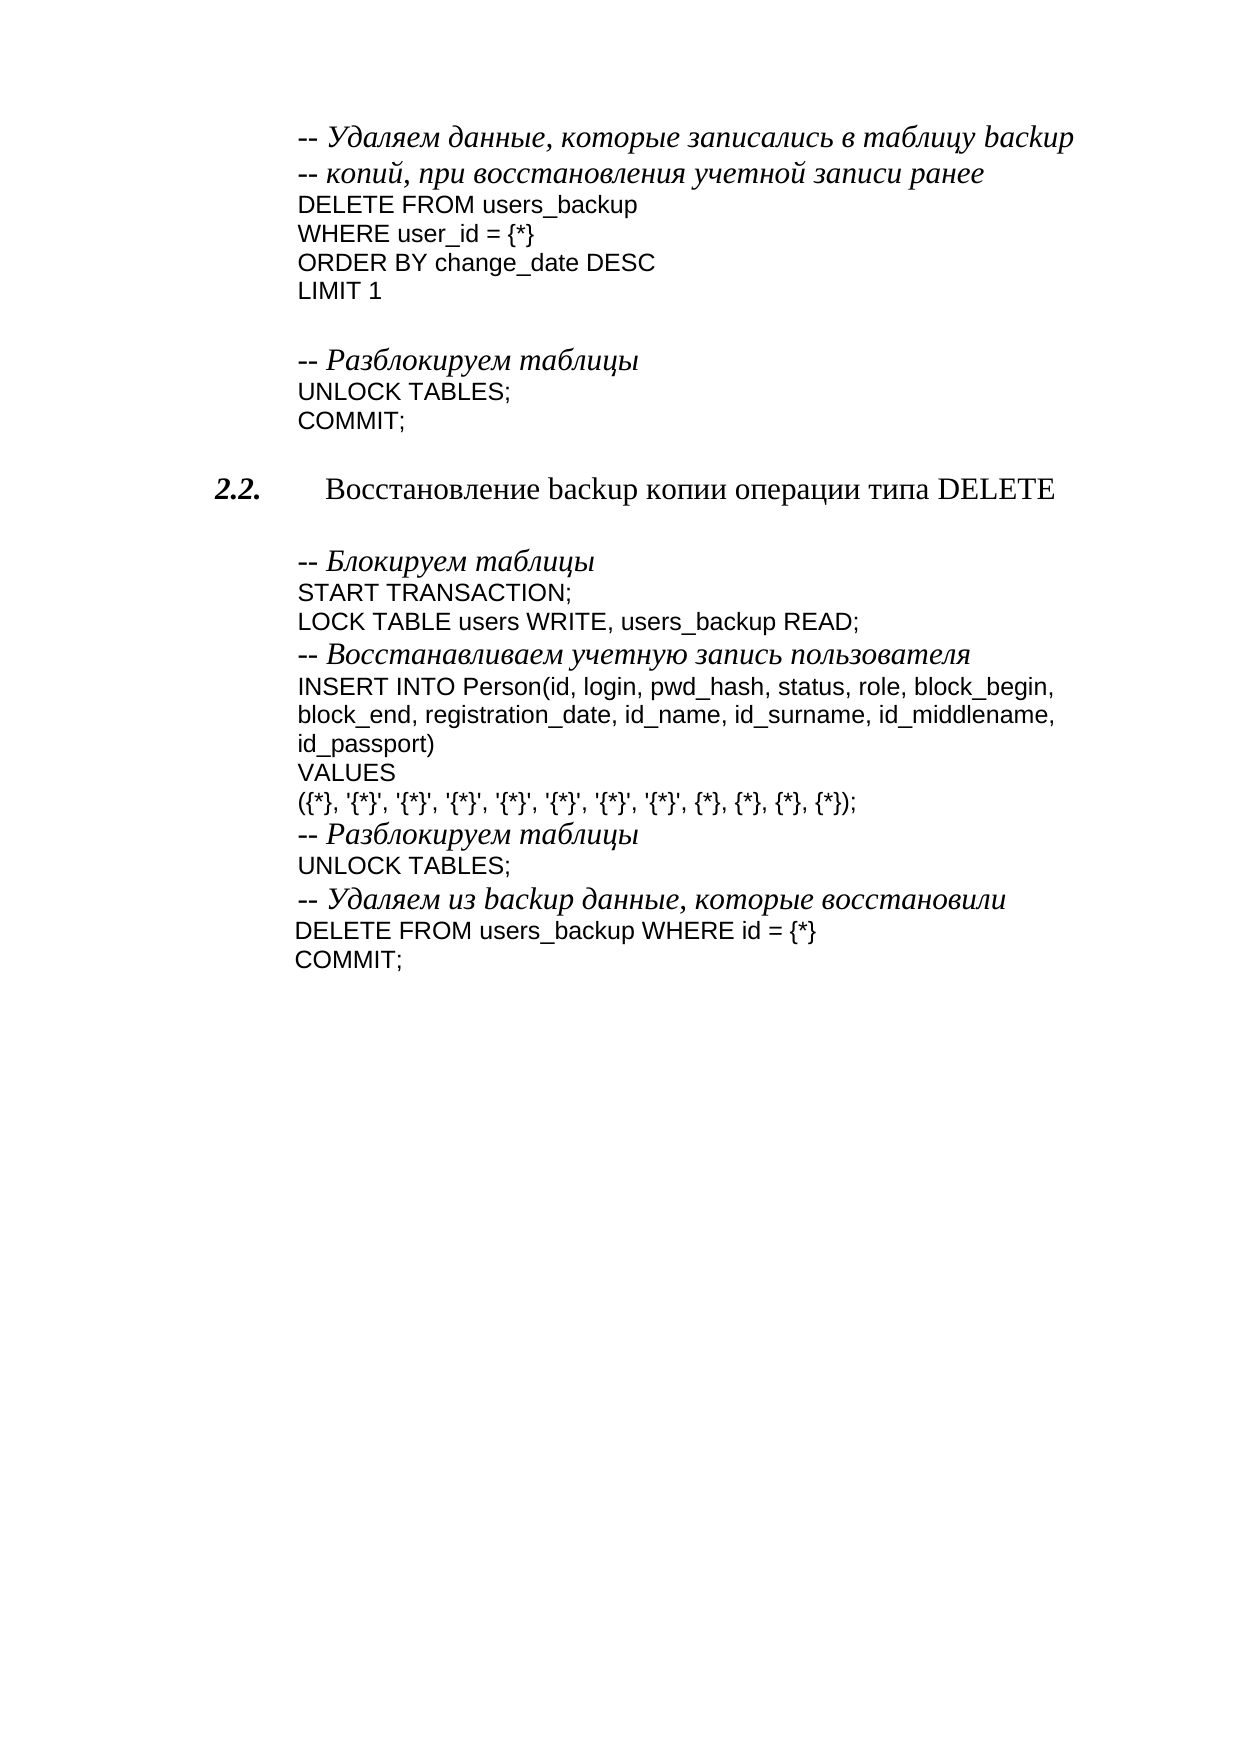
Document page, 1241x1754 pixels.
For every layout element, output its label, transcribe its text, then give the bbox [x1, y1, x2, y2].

list DELETE FROM users_backup WHERE id = {*} [260, 916, 1152, 945]
list VALUES [297, 758, 1152, 787]
list LIMIT 1 [297, 276, 1152, 305]
list COMMIT; [260, 945, 1152, 973]
list -- Блокируем таблицы [260, 542, 1152, 578]
list -- Восстанавливаем учетную запись пользователя [260, 636, 1152, 672]
list DELETE FROM users_backup [297, 190, 1152, 219]
list ({*}, '{*}', '{*}', '{*}', '{*}', '{*}', '{*}', '{*}', {*}, {*}, {*}, {*}); [297, 787, 1152, 815]
list -- Разблокируем таблицы [260, 341, 1152, 377]
list -- Удаляем данные, которые записались в таблицу backup -- копий, при восстановления учетной записи ранее [260, 118, 1152, 190]
list LOCK TABLE users WRITE, users_backup READ; [297, 607, 1152, 636]
list UNLOCK TABLES; [297, 851, 1152, 880]
list ORDER BY change_date DESC [297, 247, 1152, 276]
list Восстановление backup копии операции типа DELETE [215, 470, 1152, 506]
list UNLOCK TABLES; [297, 377, 1152, 406]
list -- Удаляем из backup данные, которые восстановили [260, 880, 1152, 916]
list WHERE user_id = {*} [297, 219, 1152, 247]
list -- Разблокируем таблицы [260, 815, 1152, 851]
list START TRANSACTION; [297, 578, 1152, 607]
list INSERT INTO Person(id, login, pwd_hash, status, role, block_begin, block_end, registration_date, id_name, id_surname, id_middlename, id_passport) [297, 672, 1152, 758]
list COMMIT; [297, 406, 1152, 434]
